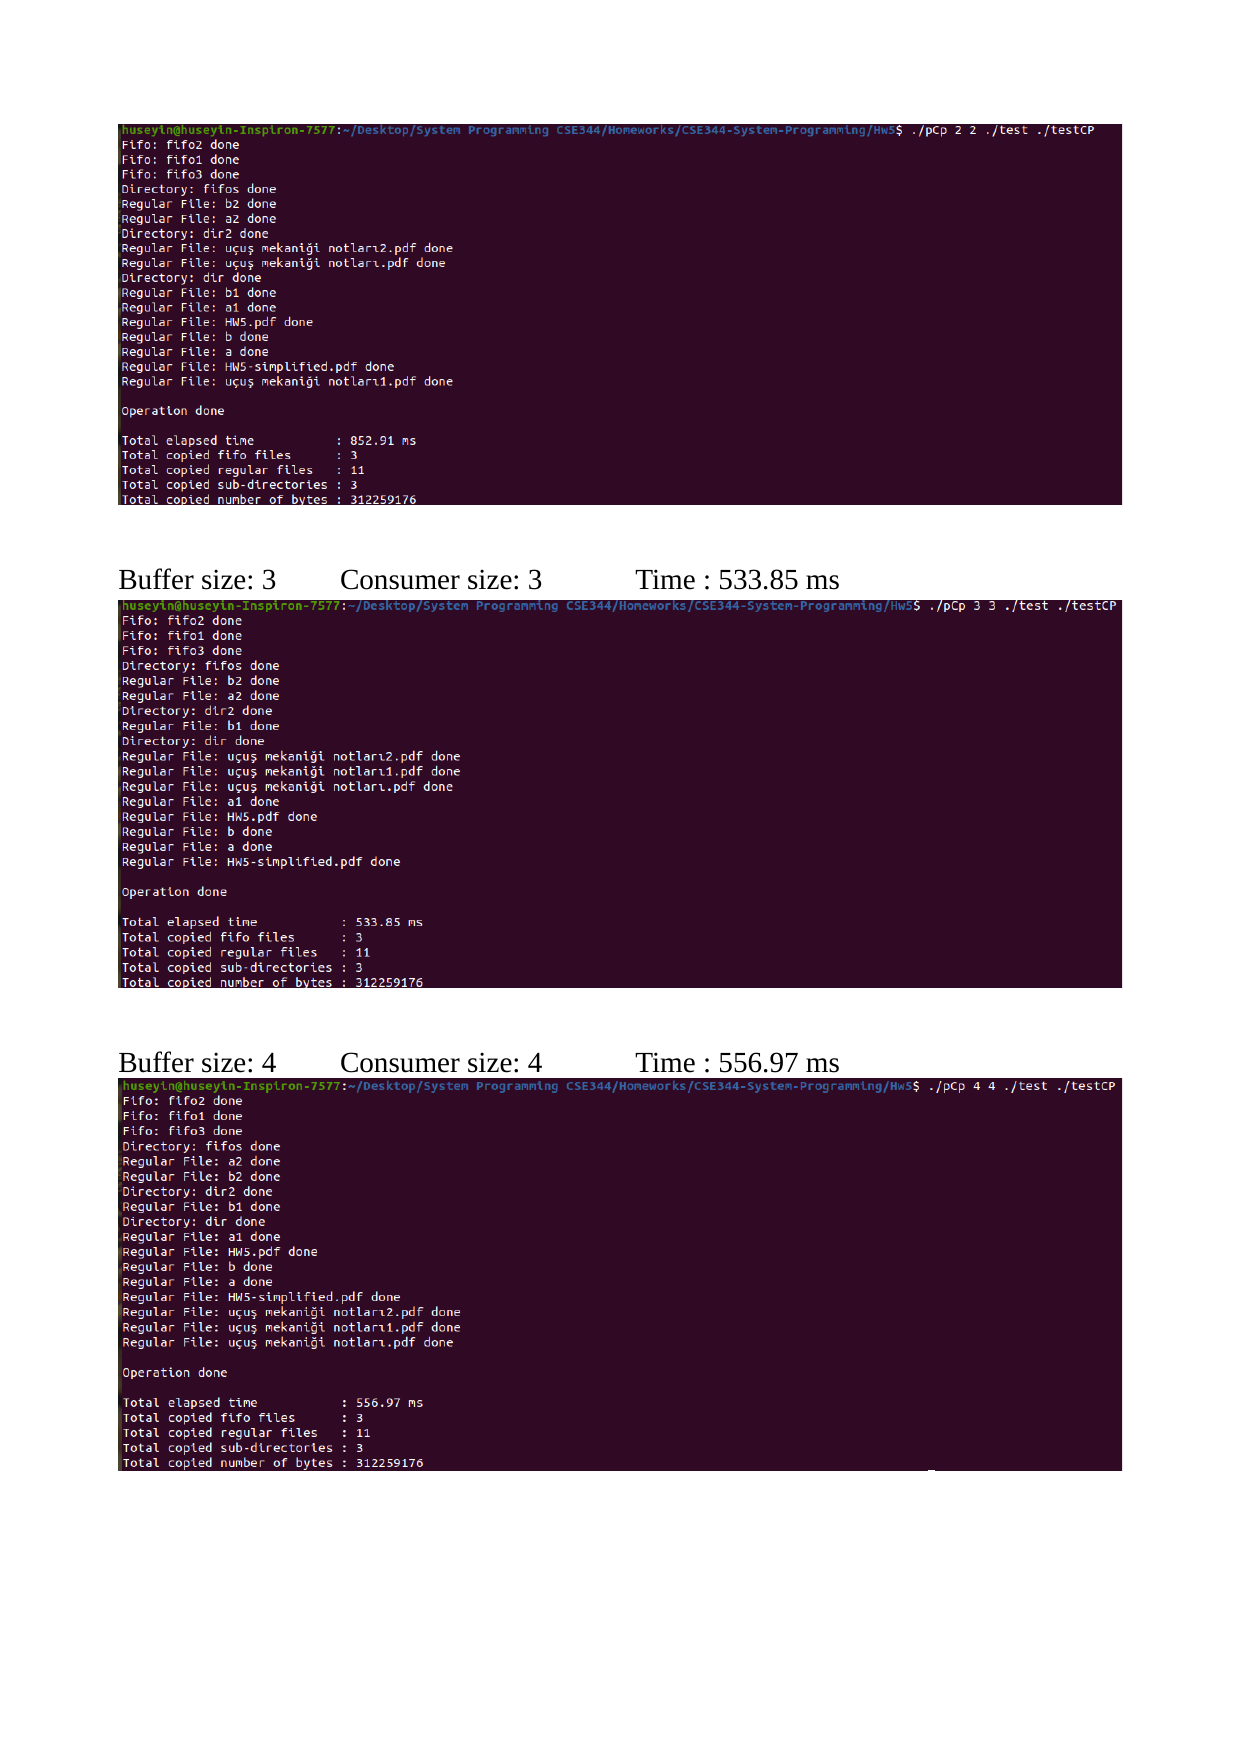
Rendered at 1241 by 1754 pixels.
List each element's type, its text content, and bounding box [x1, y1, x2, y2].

picture [118, 1078, 1123, 1471]
picture [118, 600, 1123, 988]
picture [118, 124, 1123, 505]
text Buffer size: 4 Consumer size: 4 Time : 556.97 ms [118, 1045, 1122, 1078]
text Buffer size: 3 Consumer size: 3 Time : 533.85 ms [118, 562, 1122, 596]
